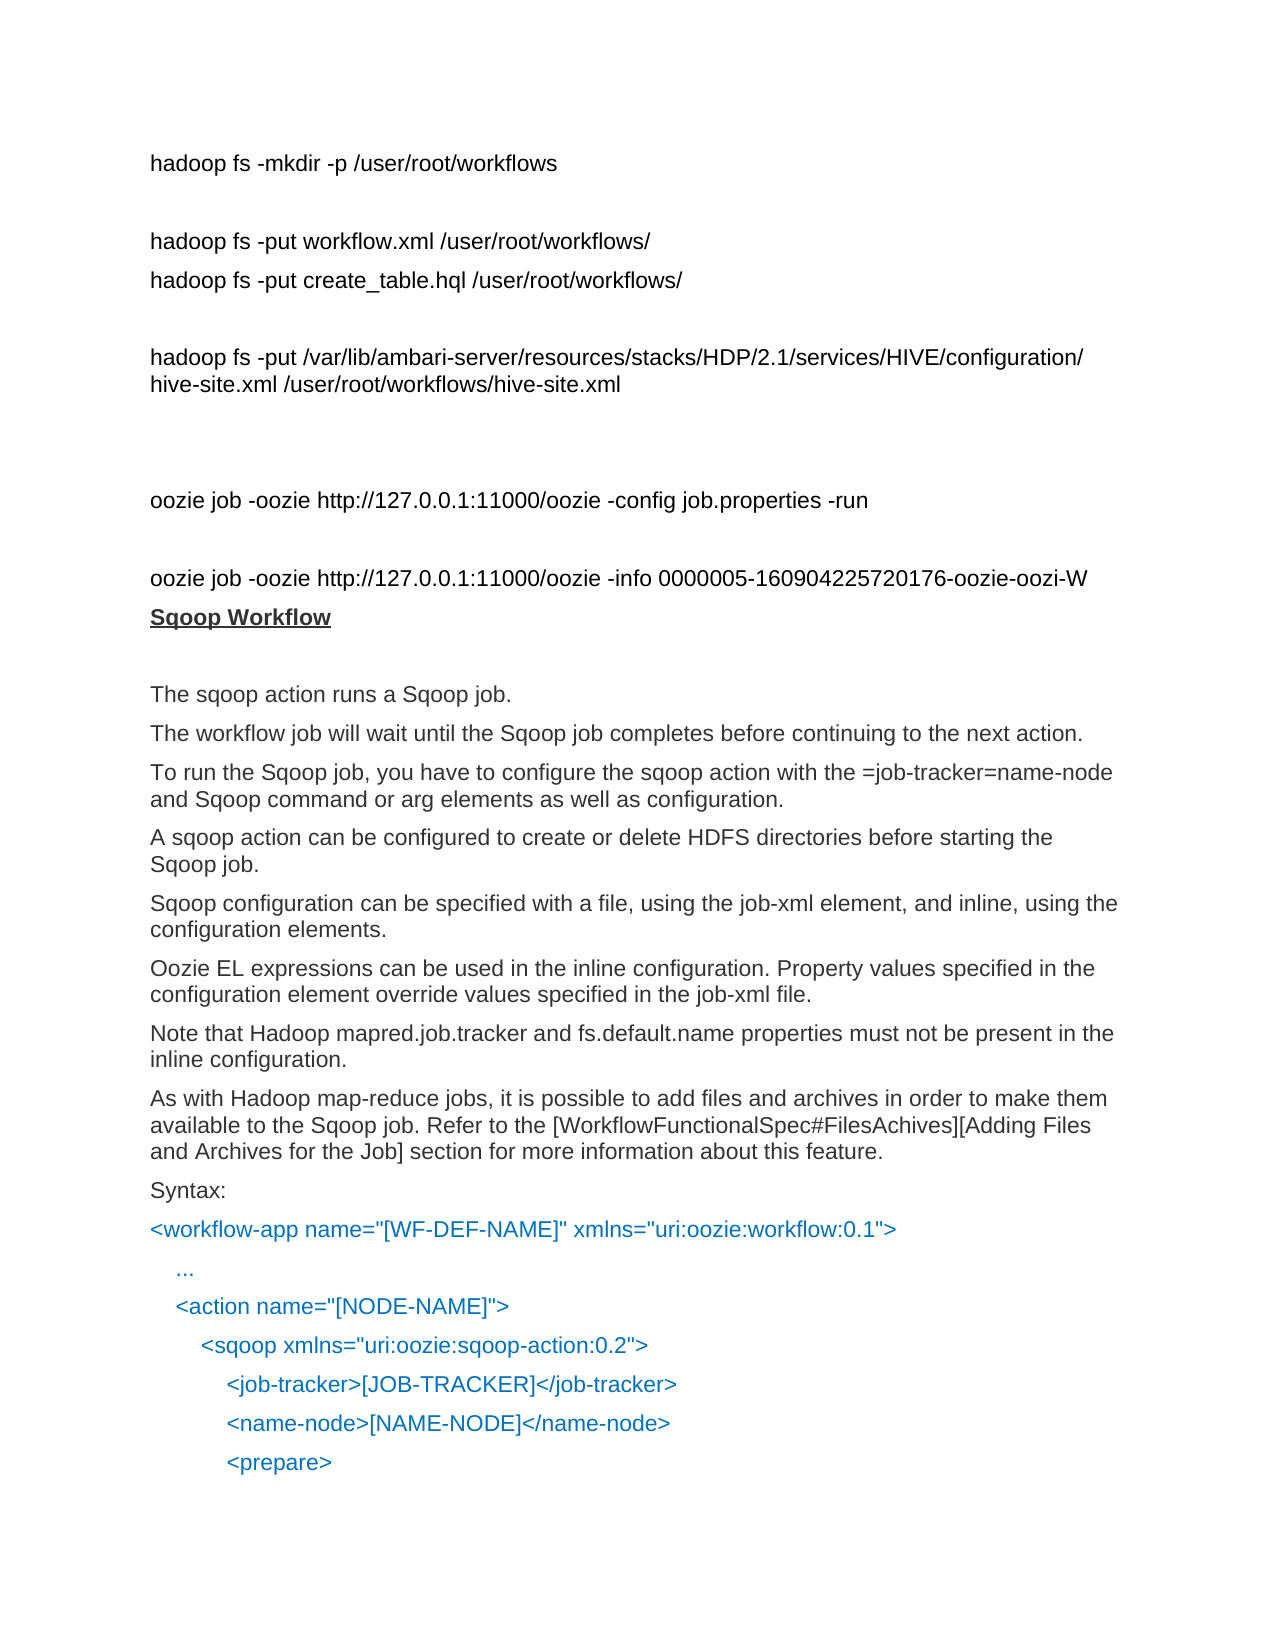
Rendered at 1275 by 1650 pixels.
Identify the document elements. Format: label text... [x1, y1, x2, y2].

text <name-node>[NAME-NODE]</name-node> [150, 1410, 1125, 1436]
text <prepare> [150, 1449, 1125, 1475]
text hadoop fs -mkdir -p /user/root/workflows [150, 150, 1125, 176]
text The workflow job will wait until the Sqoop job completes before continuing to the next action. [150, 720, 1125, 747]
text <action name="[NODE-NAME]"> [150, 1293, 1125, 1320]
text <workflow-app name="[WF-DEF-NAME]" xmlns="uri:oozie:workflow:0.1"> [150, 1216, 1125, 1242]
text <sqoop xmlns="uri:oozie:sqoop-action:0.2"> [150, 1332, 1125, 1358]
text To run the Sqoop job, you have to configure the sqoop action with the =job-tracker=name-node and Sqoop command or arg elements as well as configuration. [150, 759, 1125, 812]
text Sqoop Workflow [150, 604, 1125, 630]
text The sqoop action runs a Sqoop job. [150, 681, 1125, 708]
text As with Hadoop map-reduce jobs, it is possible to add files and archives in order to make them available to the Sqoop job. Refer to the [WorkflowFunctionalSpec#FilesAchives][Adding Files and Archives for the Job] section for more information about this feature. [150, 1085, 1125, 1164]
text oozie job -oozie http://127.0.0.1:11000/oozie -config job.properties -run [150, 487, 1125, 513]
text <job-tracker>[JOB-TRACKER]</job-tracker> [150, 1371, 1125, 1397]
text hadoop fs -put create_table.hql /user/root/workflows/ [150, 267, 1125, 293]
text Sqoop configuration can be specified with a file, using the job-xml element, and inline, using the configuration elements. [150, 889, 1125, 942]
text A sqoop action can be configured to create or delete HDFS directories before starting the Sqoop job. [150, 824, 1125, 877]
text Syntax: [150, 1177, 1125, 1203]
text Oozie EL expressions can be used in the inline configuration. Property values specified in the configuration element override values specified in the job-xml file. [150, 955, 1125, 1007]
text ... [150, 1254, 1125, 1281]
text hadoop fs -put /var/lib/ambari-server/resources/stacks/HDP/2.1/services/HIVE/configuration/hive-site.xml /user/root/workflows/hive-site.xml [150, 344, 1125, 397]
text Note that Hadoop mapred.job.tracker and fs.default.name properties must not be present in the inline configuration. [150, 1020, 1125, 1073]
text oozie job -oozie http://127.0.0.1:11000/oozie -info 0000005-160904225720176-oozie-oozi-W [150, 565, 1125, 591]
text hadoop fs -put workflow.xml /user/root/workflows/ [150, 228, 1125, 254]
